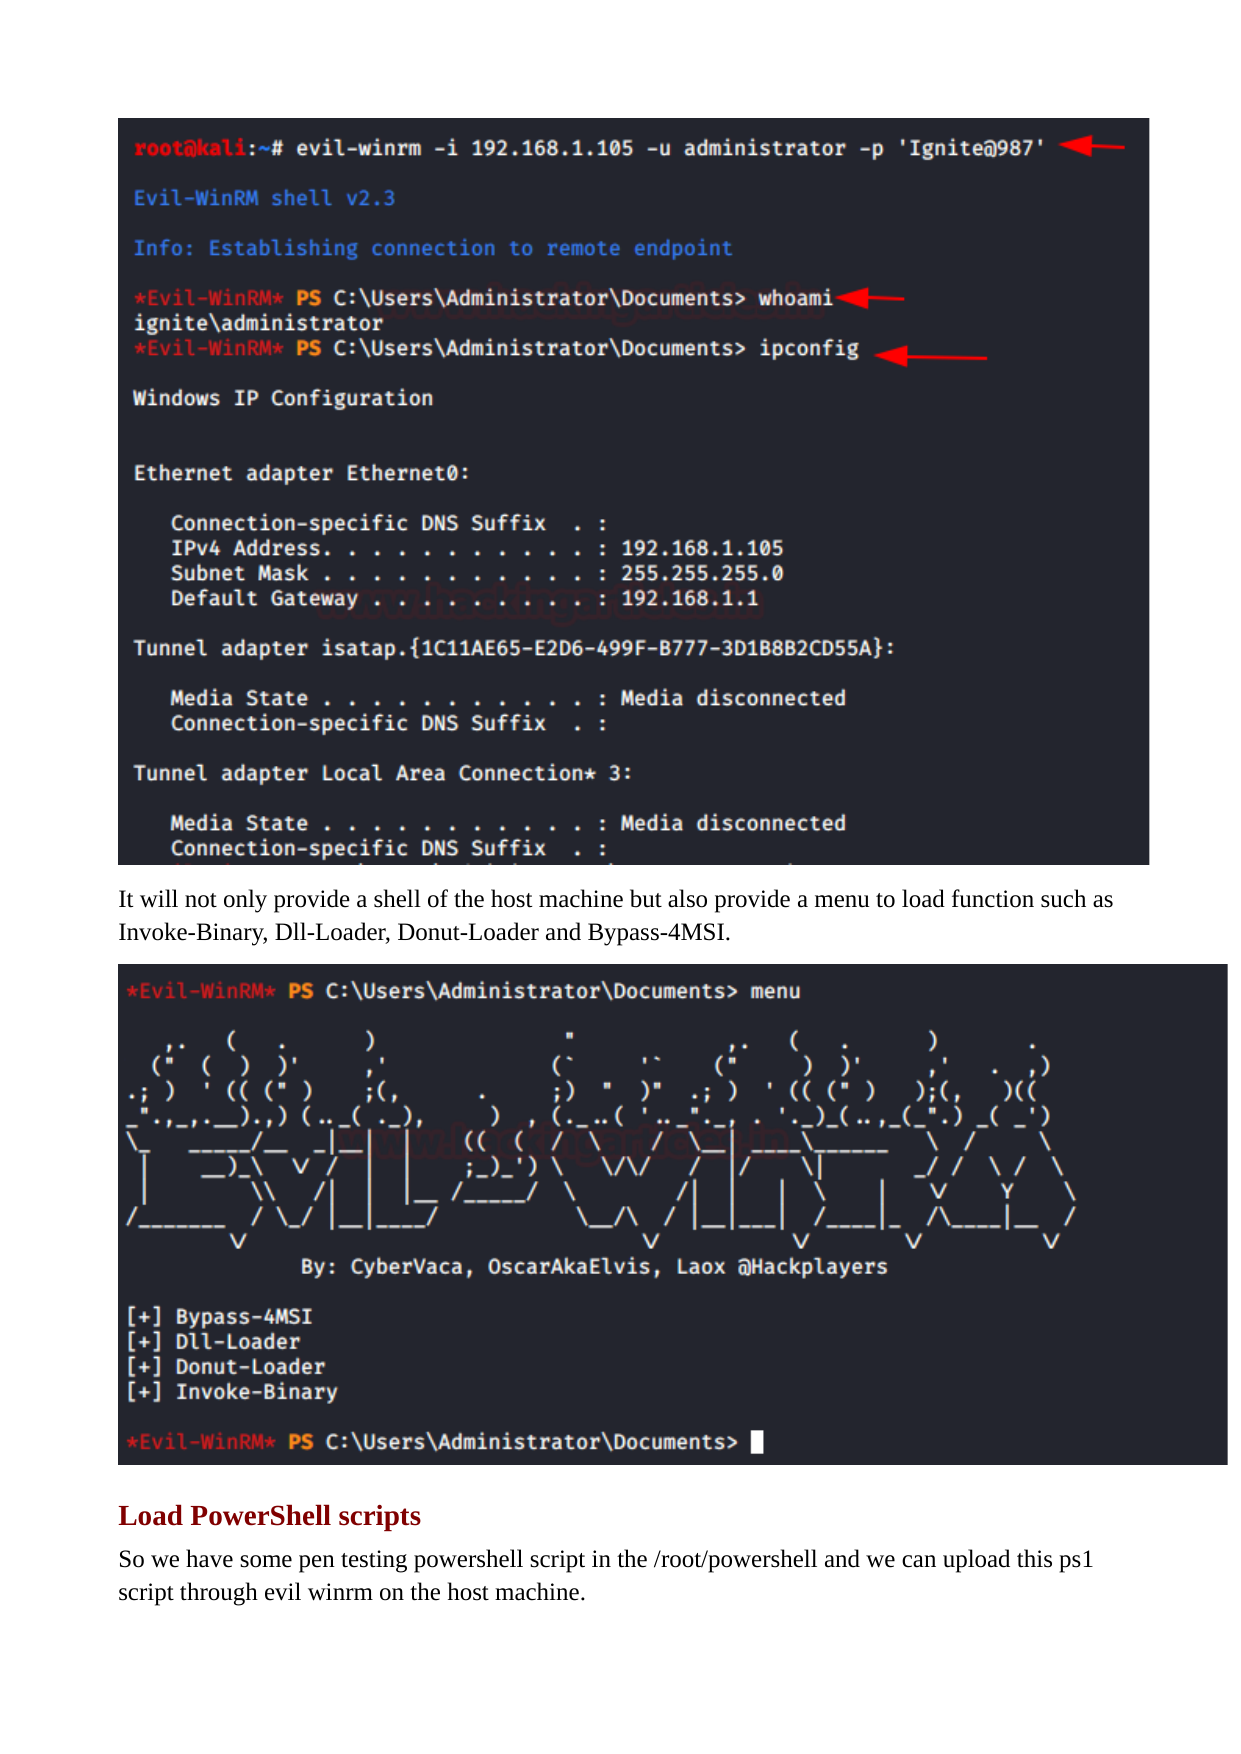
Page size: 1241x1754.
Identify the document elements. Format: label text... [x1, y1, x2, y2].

text So we have some pen testing powershell script in the /root/powershell and we can upload this ps1 script through evil winrm on the host machine. [118, 1544, 1122, 1606]
picture [118, 964, 1228, 1465]
picture [118, 118, 1150, 865]
subtitle Load PowerShell scripts [118, 1498, 1122, 1531]
text It will not only provide a shell of the host machine but also provide a menu to load function such as Invoke-Binary, Dll-Loader, Donut-Loader and Bypass-4MSI. [118, 884, 1122, 946]
